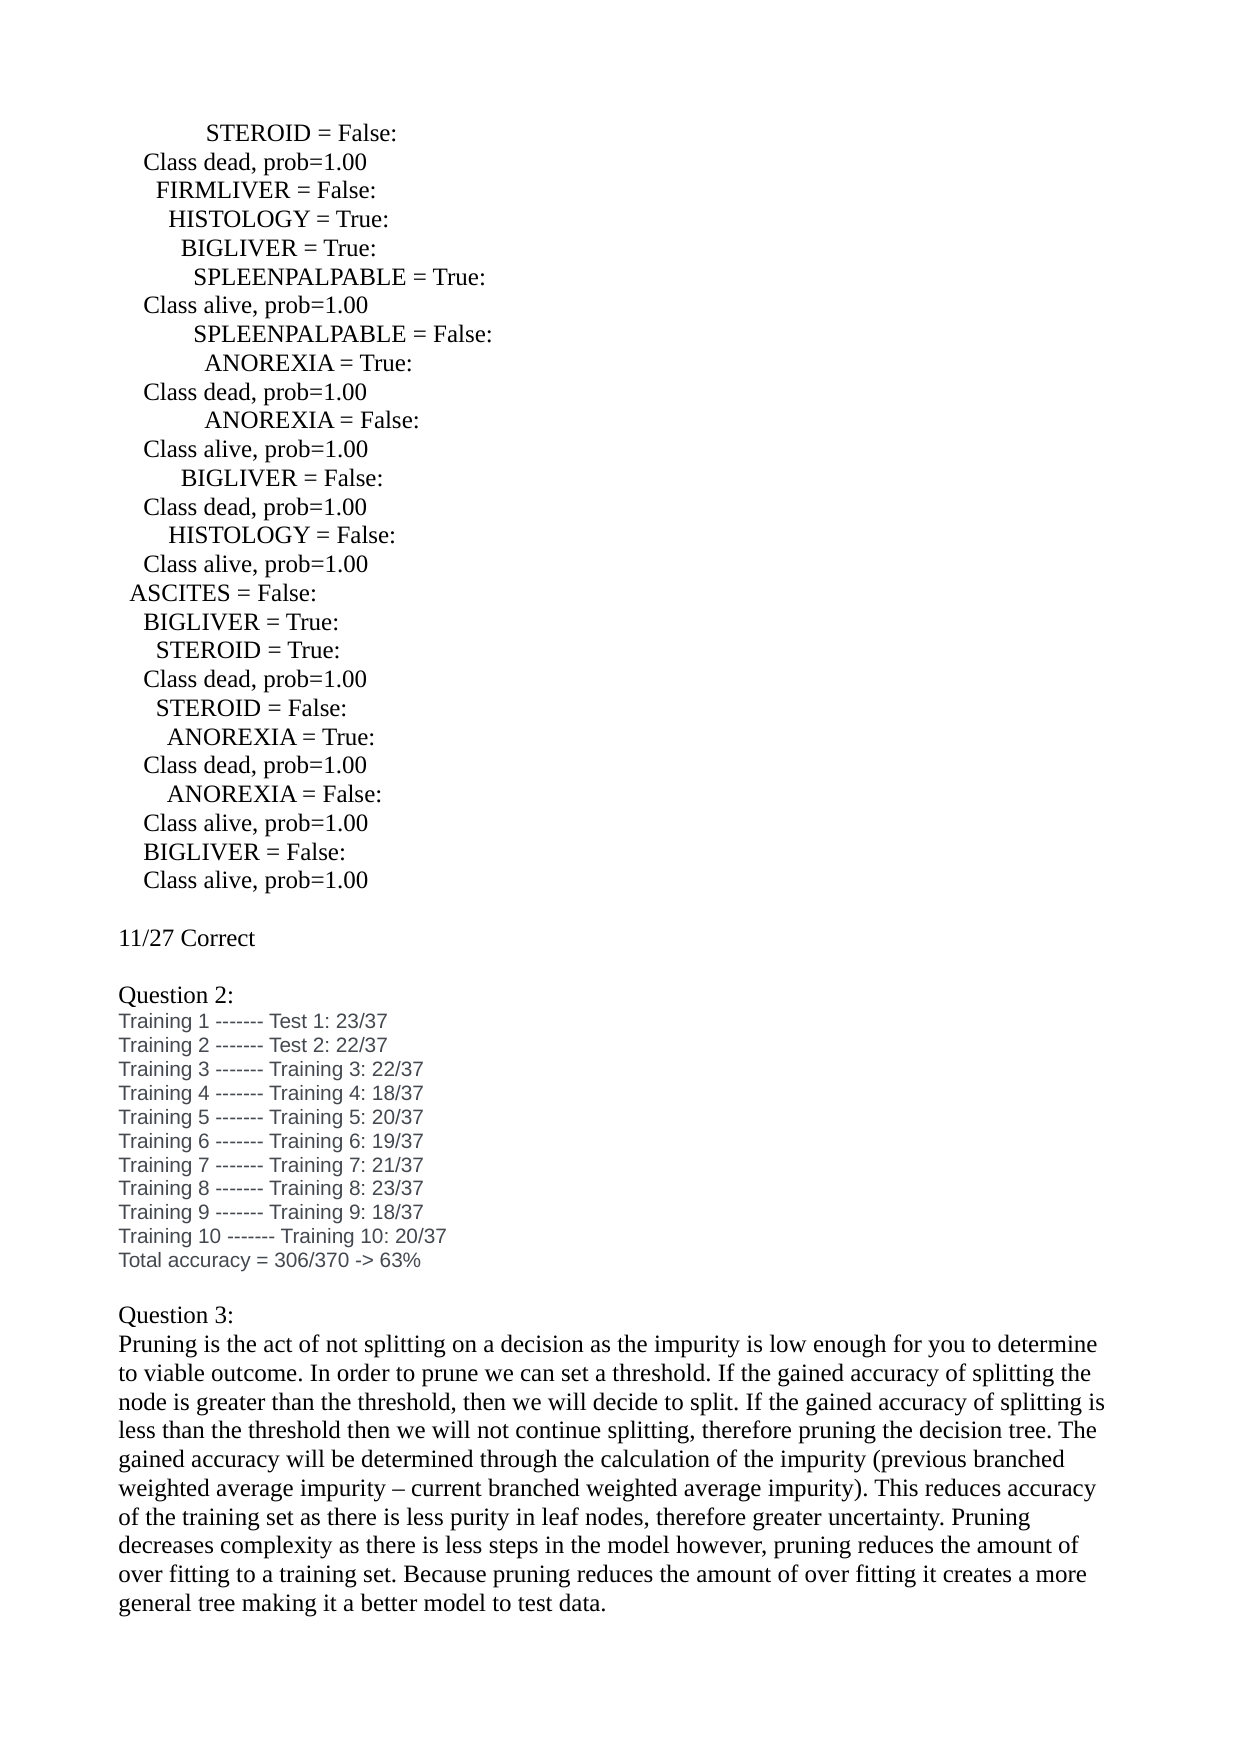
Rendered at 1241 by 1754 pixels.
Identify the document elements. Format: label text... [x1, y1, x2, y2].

text Training 9 ------- Training 9: 18/37 [118, 1200, 1122, 1224]
text Class alive, prob=1.00 [118, 549, 1122, 578]
text Question 2: [118, 981, 1122, 1009]
text Question 3: [118, 1301, 1122, 1329]
text Training 4 ------- Training 4: 18/37 [118, 1081, 1122, 1105]
text ANOREXIA = True: [118, 348, 1122, 377]
text Class alive, prob=1.00 [118, 808, 1122, 837]
text Training 10 ------- Training 10: 20/37 [118, 1224, 1122, 1248]
text Training 6 ------- Training 6: 19/37 [118, 1129, 1122, 1152]
text Training 7 ------- Training 7: 21/37 [118, 1152, 1122, 1176]
text Training 5 ------- Training 5: 20/37 [118, 1105, 1122, 1129]
text Class alive, prob=1.00 [118, 866, 1122, 894]
text Class alive, prob=1.00 [118, 434, 1122, 463]
text STEROID = False: [118, 693, 1122, 722]
text BIGLIVER = False: [118, 837, 1122, 866]
text 11/27 Correct [118, 923, 1122, 952]
text Total accuracy = 306/370 -> 63% [118, 1248, 1122, 1272]
text Training 1 ------- Test 1: 23/37 [118, 1009, 1122, 1033]
text STEROID = True: [118, 636, 1122, 664]
text Class dead, prob=1.00 [118, 147, 1122, 176]
text Class dead, prob=1.00 [118, 751, 1122, 779]
text BIGLIVER = True: [118, 607, 1122, 636]
text BIGLIVER = True: [118, 233, 1122, 262]
text BIGLIVER = False: [118, 463, 1122, 492]
text ANOREXIA = False: [118, 779, 1122, 808]
text Training 3 ------- Training 3: 22/37 [118, 1057, 1122, 1081]
text Training 2 ------- Test 2: 22/37 [118, 1033, 1122, 1057]
text HISTOLOGY = True: [118, 204, 1122, 233]
text HISTOLOGY = False: [118, 521, 1122, 549]
text ASCITES = False: [118, 578, 1122, 607]
text ANOREXIA = False: [118, 406, 1122, 434]
text STEROID = False: [118, 118, 1122, 147]
text Pruning is the act of not splitting on a decision as the impurity is low enough for you to determine to viable outcome. In order to prune we can set a threshold. If the gained accuracy of splitting the node is greater than the threshold, then we will decide to split. If the gained accuracy of splitting is less than the threshold then we will not continue splitting, therefore pruning the decision tree. The gained accuracy will be determined through the calculation of the impurity (previous branched weighted average impurity – current branched weighted average impurity). This reduces accuracy of the training set as there is less purity in leaf nodes, therefore greater uncertainty. Pruning decreases complexity as there is less steps in the model however, pruning reduces the amount of over fitting to a training set. Because pruning reduces the amount of over fitting it creates a more general tree making it a better model to test data. [118, 1329, 1122, 1617]
text Class dead, prob=1.00 [118, 377, 1122, 406]
text FIRMLIVER = False: [118, 176, 1122, 204]
text Training 8 ------- Training 8: 23/37 [118, 1176, 1122, 1200]
text ANOREXIA = True: [118, 722, 1122, 751]
text Class alive, prob=1.00 [118, 291, 1122, 319]
text Class dead, prob=1.00 [118, 664, 1122, 693]
text SPLEENPALPABLE = True: [118, 262, 1122, 291]
text Class dead, prob=1.00 [118, 492, 1122, 521]
text SPLEENPALPABLE = False: [118, 319, 1122, 348]
